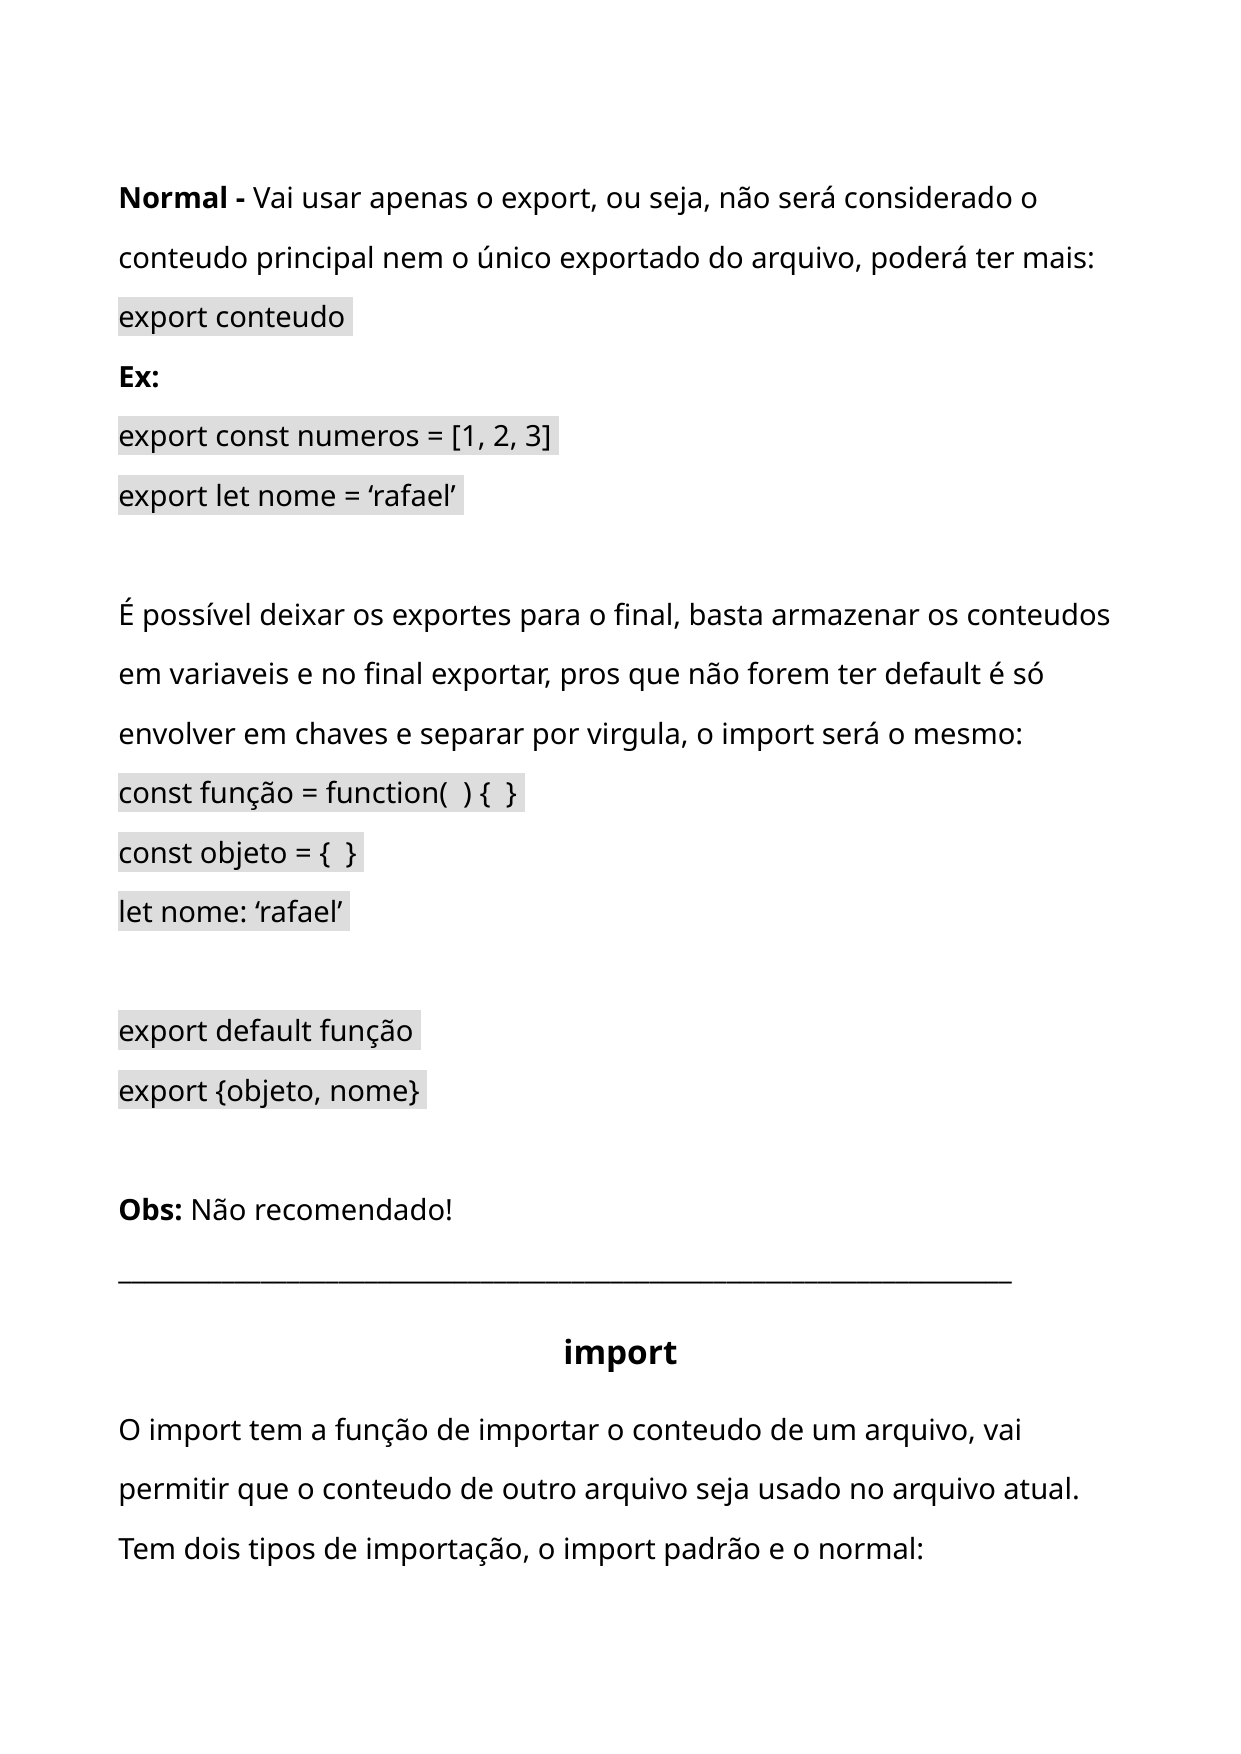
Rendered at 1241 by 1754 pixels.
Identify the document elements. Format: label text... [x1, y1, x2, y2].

text const objeto = { } [118, 832, 1122, 872]
text Normal - Vai usar apenas o export, ou seja, não será considerado o conteudo principal nem o único exportado do arquivo, poderá ter mais: [118, 178, 1122, 277]
text export const numeros = [1, 2, 3] [118, 416, 1122, 455]
text Ex: [118, 356, 1122, 396]
text let nome: ‘rafael’ [118, 891, 1122, 931]
text É possível deixar os exportes para o final, basta armazenar os conteudos em variaveis e no final exportar, pros que não forem ter default é só envolver em chaves e separar por virgula, o import será o mesmo: [118, 594, 1122, 753]
text const função = function( ) { } [118, 772, 1122, 812]
text export conteudo [118, 297, 1122, 336]
text O import tem a função de importar o conteudo de um arquivo, vai permitir que o conteudo de outro arquivo seja usado no arquivo atual. Tem dois tipos de importação, o import padrão e o normal: [118, 1409, 1122, 1568]
text _____________________________________________________________________ [118, 1248, 1122, 1288]
subtitle import [118, 1328, 1122, 1374]
text export default função [118, 1010, 1122, 1050]
text export let nome = ‘rafael’ [118, 475, 1122, 515]
text export {objeto, nome} [118, 1070, 1122, 1109]
text Obs: Não recomendado! [118, 1189, 1122, 1228]
